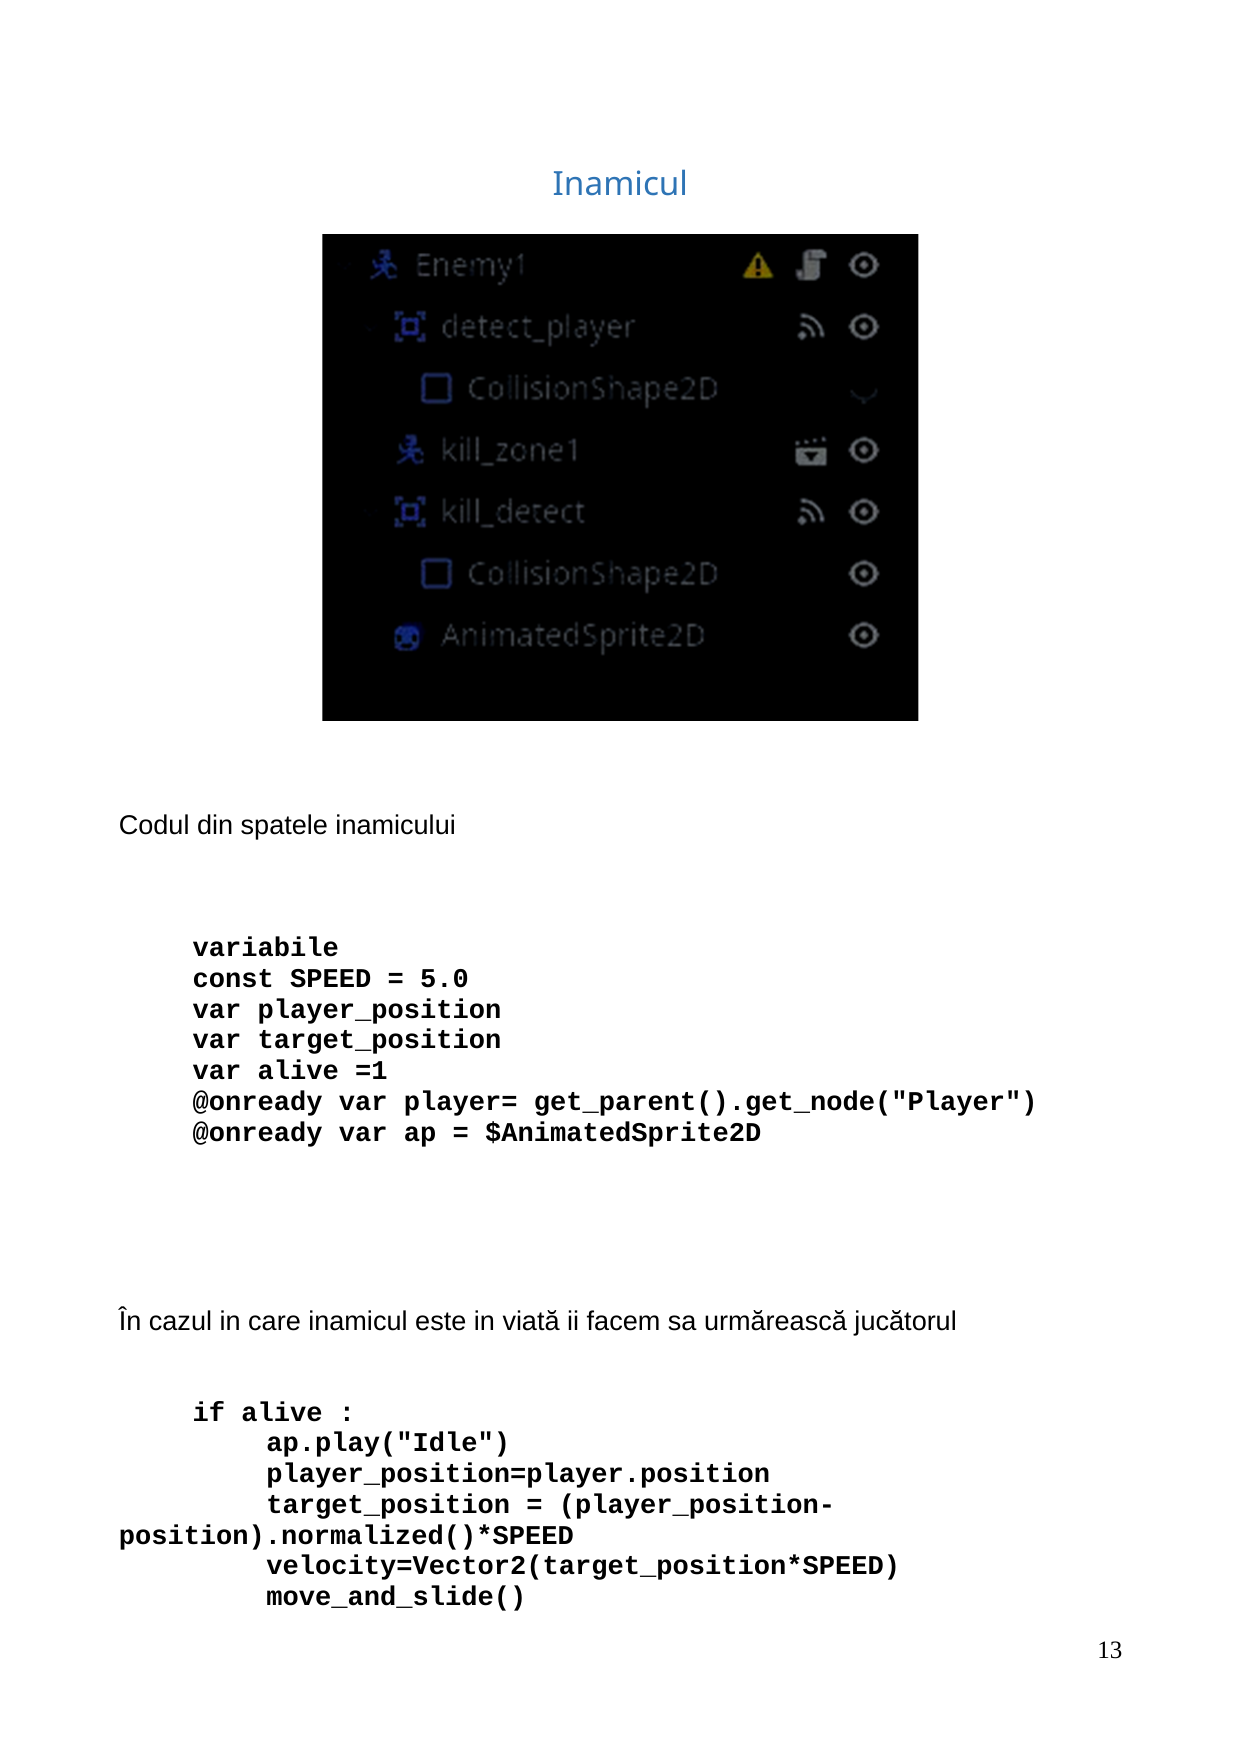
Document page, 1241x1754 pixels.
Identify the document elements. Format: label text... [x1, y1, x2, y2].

text Codul din spatele inamicului [118, 809, 1122, 840]
text target_position = (player_position-position).normalized()*SPEED [118, 1491, 1122, 1552]
text variabile [118, 934, 1122, 965]
text ap.play("Idle") [118, 1429, 1122, 1460]
text if alive : [118, 1398, 1122, 1429]
subtitle Inamicul [118, 160, 1122, 205]
text var target_position [192, 1026, 1122, 1057]
text În cazul in care inamicul este in viată ii facem sa urmărească jucătorul [118, 1305, 1122, 1336]
text velocity=Vector2(target_position*SPEED) [118, 1552, 1122, 1583]
text var alive =1 [192, 1057, 1122, 1088]
text var player_position [192, 995, 1122, 1026]
text move_and_slide() [118, 1583, 1122, 1614]
text player_position=player.position [118, 1460, 1122, 1491]
text @onready var player= get_parent().get_node("Player") [192, 1088, 1122, 1118]
text const SPEED = 5.0 [118, 965, 1122, 995]
text @onready var ap = $AnimatedSprite2D [192, 1118, 1122, 1149]
